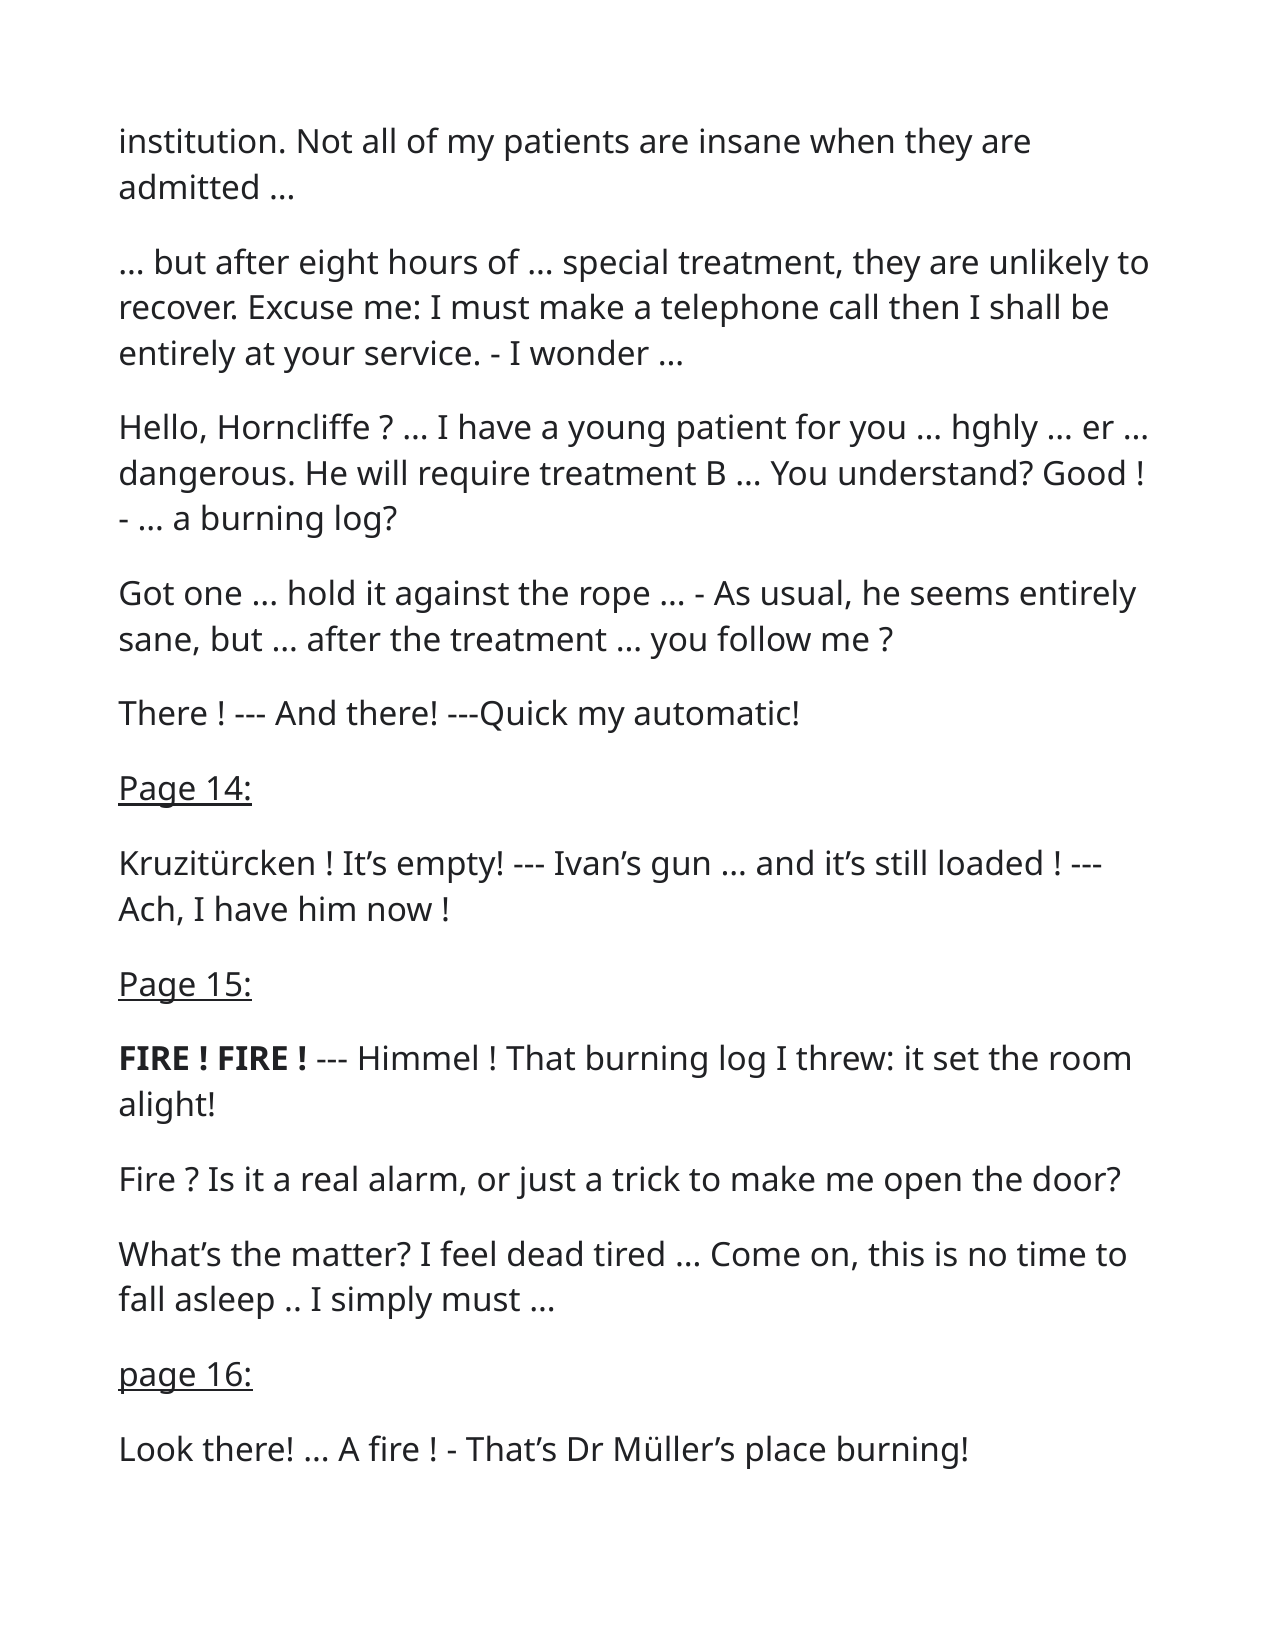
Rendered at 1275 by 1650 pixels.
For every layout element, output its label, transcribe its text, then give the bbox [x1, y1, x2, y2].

text Page 14: [118, 765, 1157, 811]
text Fire ? Is it a real alarm, or just a trick to make me open the door? [118, 1156, 1157, 1201]
text What’s the matter? I feel dead tired … Come on, this is no time to fall asleep .. I simply must … [118, 1230, 1157, 1321]
text There ! --- And there! ---Quick my automatic! [118, 690, 1157, 736]
text page 16: [118, 1351, 1157, 1396]
text Look there! … A fire ! - That’s Dr Müller’s place burning! [118, 1426, 1157, 1471]
text Hello, Horncliffe ? … I have a young patient for you … hghly … er … dangerous. He will require treatment B … You understand? Good ! - … a burning log? [118, 404, 1157, 540]
text Got one ... hold it against the rope … - As usual, he seems entirely sane, but … after the treatment … you follow me ? [118, 570, 1157, 661]
text Kruzitürcken ! It’s empty! --- Ivan’s gun … and it’s still loaded ! --- Ach, I have him now ! [118, 840, 1157, 931]
text … but after eight hours of … special treatment, they are unlikely to recover. Excuse me: I must make a telephone call then I shall be entirely at your service. - I wonder … [118, 238, 1157, 375]
text FIRE ! FIRE ! --- Himmel ! That burning log I threw: it set the room alight! [118, 1035, 1157, 1126]
text institution. Not all of my patients are insane when they are admitted … [118, 118, 1157, 209]
text Page 15: [118, 960, 1157, 1006]
